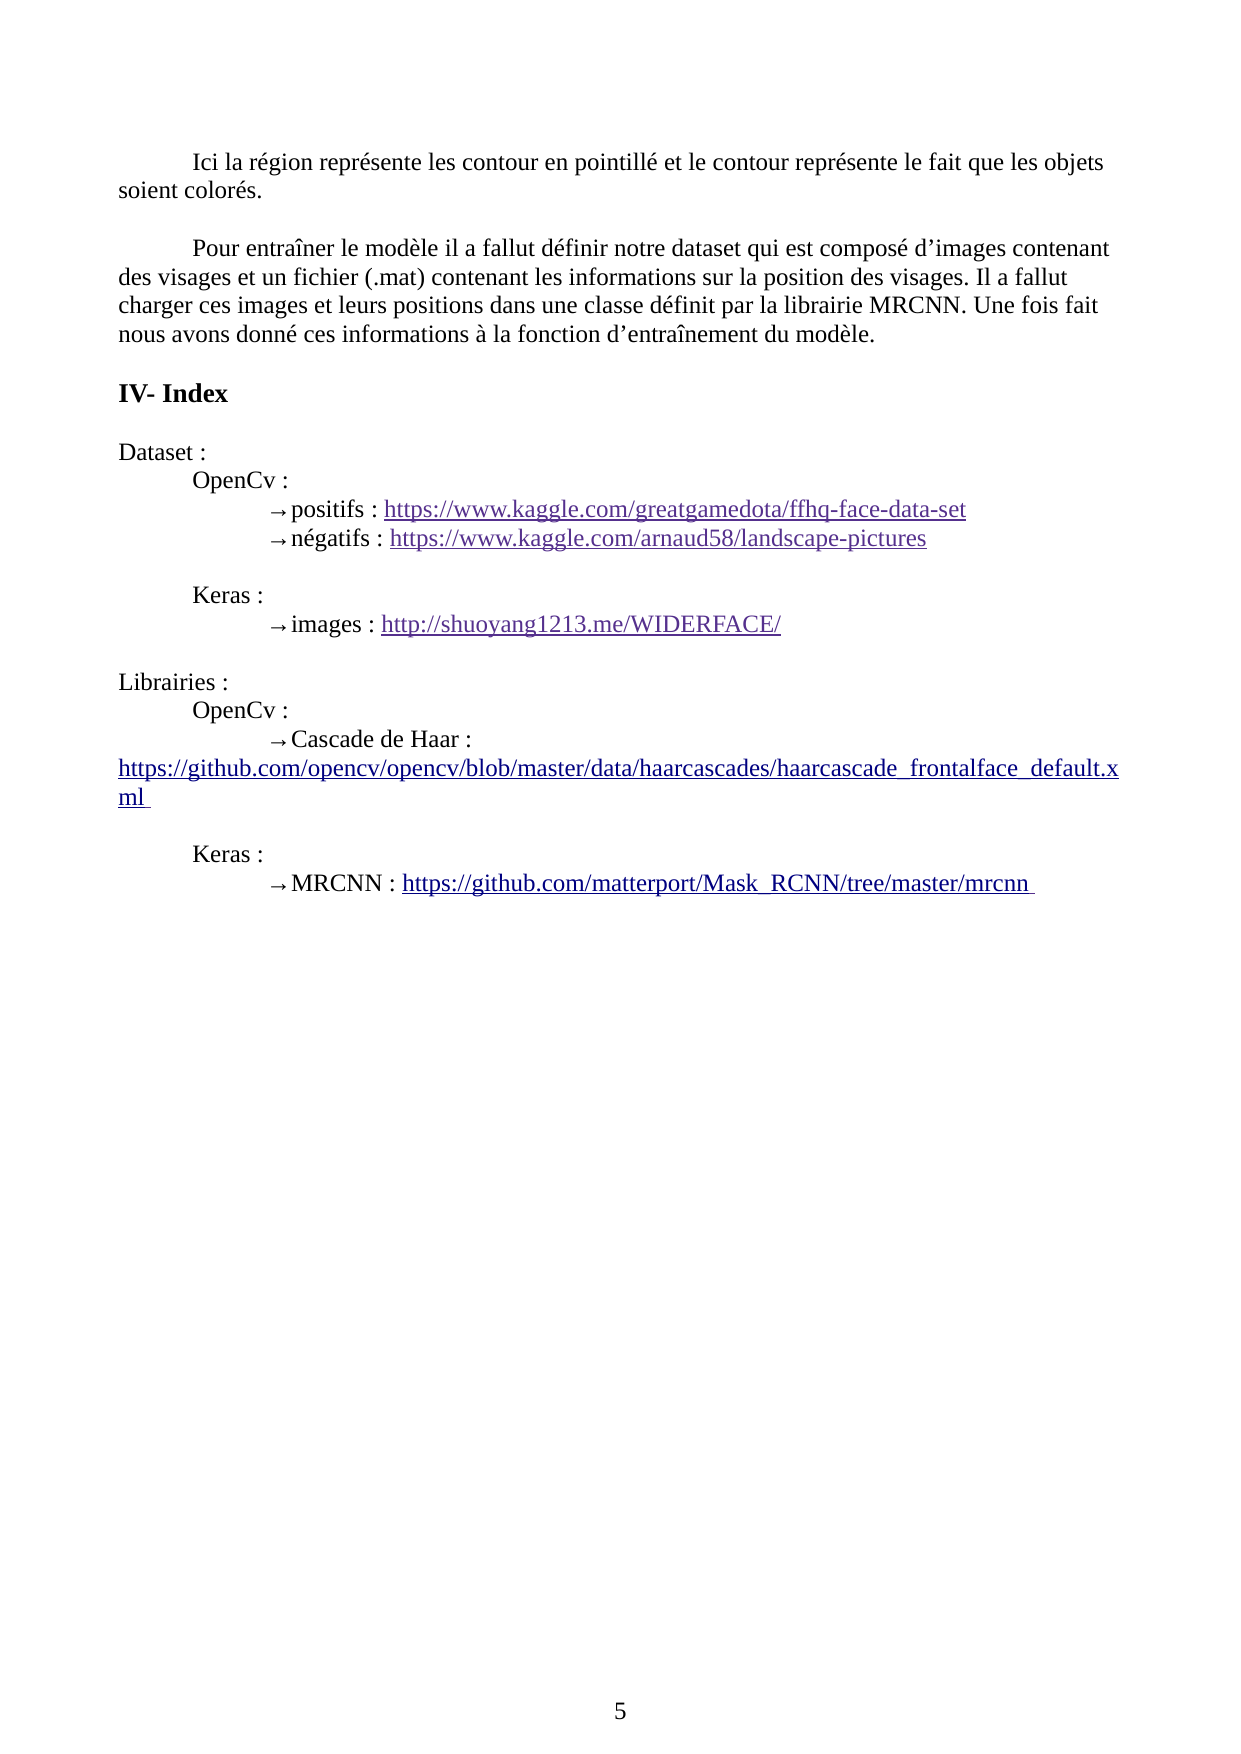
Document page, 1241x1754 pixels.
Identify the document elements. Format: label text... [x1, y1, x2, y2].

text Keras : [118, 581, 1122, 609]
text OpenCv : [118, 696, 1122, 724]
text Ici la région représente les contour en pointillé et le contour représente le fait que les objets soient colorés. [118, 147, 1122, 204]
text Dataset : [118, 437, 1122, 466]
text →Cascade de Haar : https://github.com/opencv/opencv/blob/master/data/haarcascades/haarcascade_frontalface_default.xml [118, 724, 1122, 811]
text →négatifs : https://www.kaggle.com/arnaud58/landscape-pictures [118, 523, 1122, 552]
text →MRCNN : https://github.com/matterport/Mask_RCNN/tree/master/mrcnn [118, 868, 1122, 897]
text IV- Index [118, 377, 1122, 408]
text Pour entraîner le modèle il a fallut définir notre dataset qui est composé d’images contenant des visages et un fichier (.mat) contenant les informations sur la position des visages. Il a fallut charger ces images et leurs positions dans une classe définit par la librairie MRCNN. Une fois fait nous avons donné ces informations à la fonction d’entraînement du modèle. [118, 233, 1122, 348]
text →positifs : https://www.kaggle.com/greatgamedota/ffhq-face-data-set [118, 494, 1122, 523]
text →images : http://shuoyang1213.me/WIDERFACE/ [118, 609, 1122, 638]
text Keras : [118, 839, 1122, 868]
text Librairies : [118, 667, 1122, 696]
text OpenCv : [118, 466, 1122, 494]
